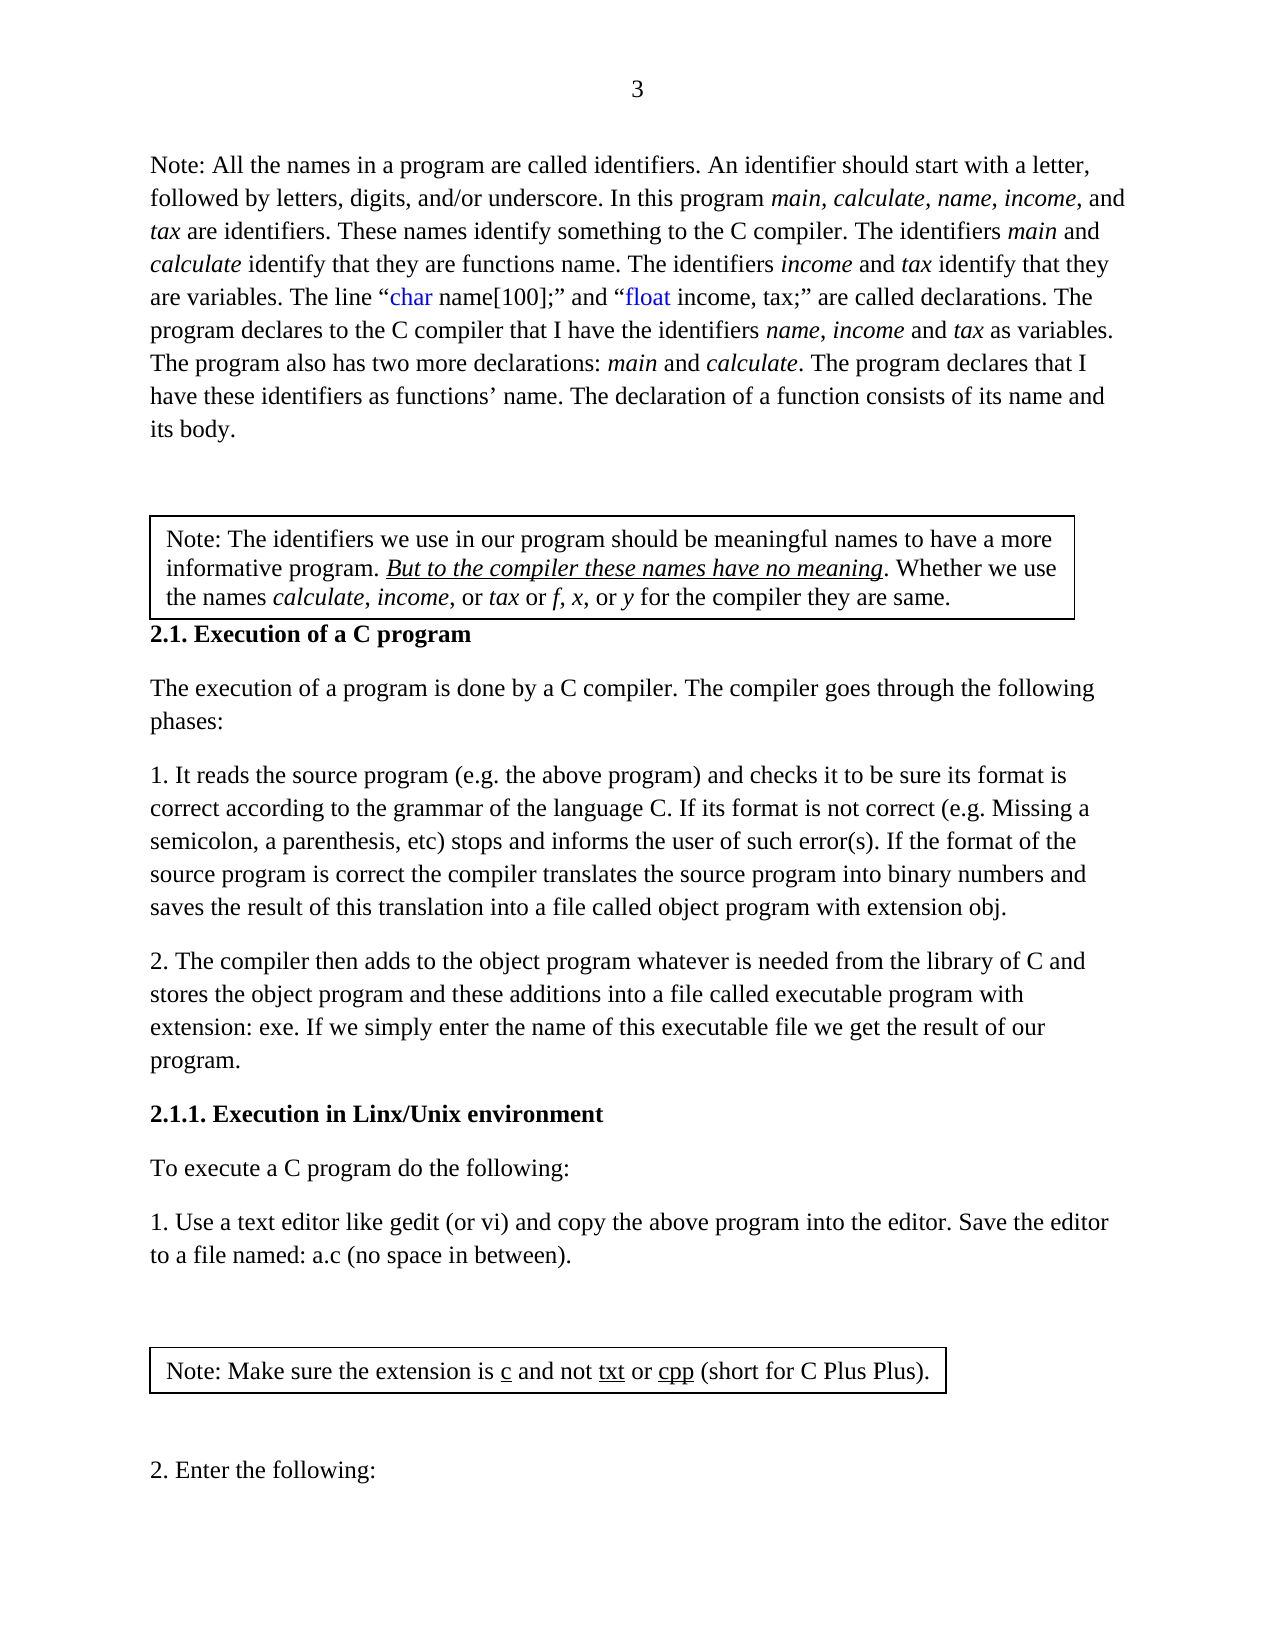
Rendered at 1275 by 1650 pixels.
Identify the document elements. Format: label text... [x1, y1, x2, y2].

text Note: All the names in a program are called identifiers. An identifier should start with a letter, followed by letters, digits, and/or underscore. In this program main, calculate, name, income, and tax are identifiers. These names identify something to the C compiler. The identifiers main and calculate identify that they are functions name. The identifiers income and tax identify that they are variables. The line “char name[100];” and “float income, tax;” are called declarations. The program declares to the C compiler that I have the identifiers name, income and tax as variables. The program also has two more declarations: main and calculate. The program declares that I have these identifiers as functions’ name. The declaration of a function consists of its name and its body. [150, 150, 1125, 443]
text 1. Use a text editor like gedit (or vi) and copy the above program into the editor. Save the editor to a file named: a.c (no space in between). [150, 1207, 1125, 1268]
text 2. Enter the following: [150, 1455, 1125, 1484]
text Note: Make sure the extension is c and not txt or cpp (short for C Plus Plus). [166, 1356, 930, 1384]
text 2.1.1. Execution in Linx/Unix environment [150, 1099, 1125, 1128]
text 2.1. Execution of a C program [150, 522, 1125, 648]
text 1. It reads the source program (e.g. the above program) and checks it to be sure its format is correct according to the grammar of the language C. If its format is not correct (e.g. Missing a semicolon, a parenthesis, etc) stops and informs the user of such error(s). If the format of the source program is correct the compiler translates the source program into binary numbers and saves the result of this translation into a file called object program with extension obj. [150, 760, 1125, 921]
text 2. The compiler then adds to the object program whatever is needed from the library of C and stores the object program and these additions into a file called executable program with extension: exe. If we simply enter the name of this executable file we get the result of our program. [150, 946, 1125, 1074]
subtitle Note: The identifiers we use in our program should be meaningful names to have a more informative program. But to the compiler these names have no meaning. Whether we use the names calculate, income, or tax or f, x, or y for the compiler they are same. [166, 524, 1059, 610]
text The execution of a program is done by a C compiler. The compiler goes through the following phases: [150, 673, 1125, 735]
text To execute a C program do the following: [150, 1153, 1125, 1182]
